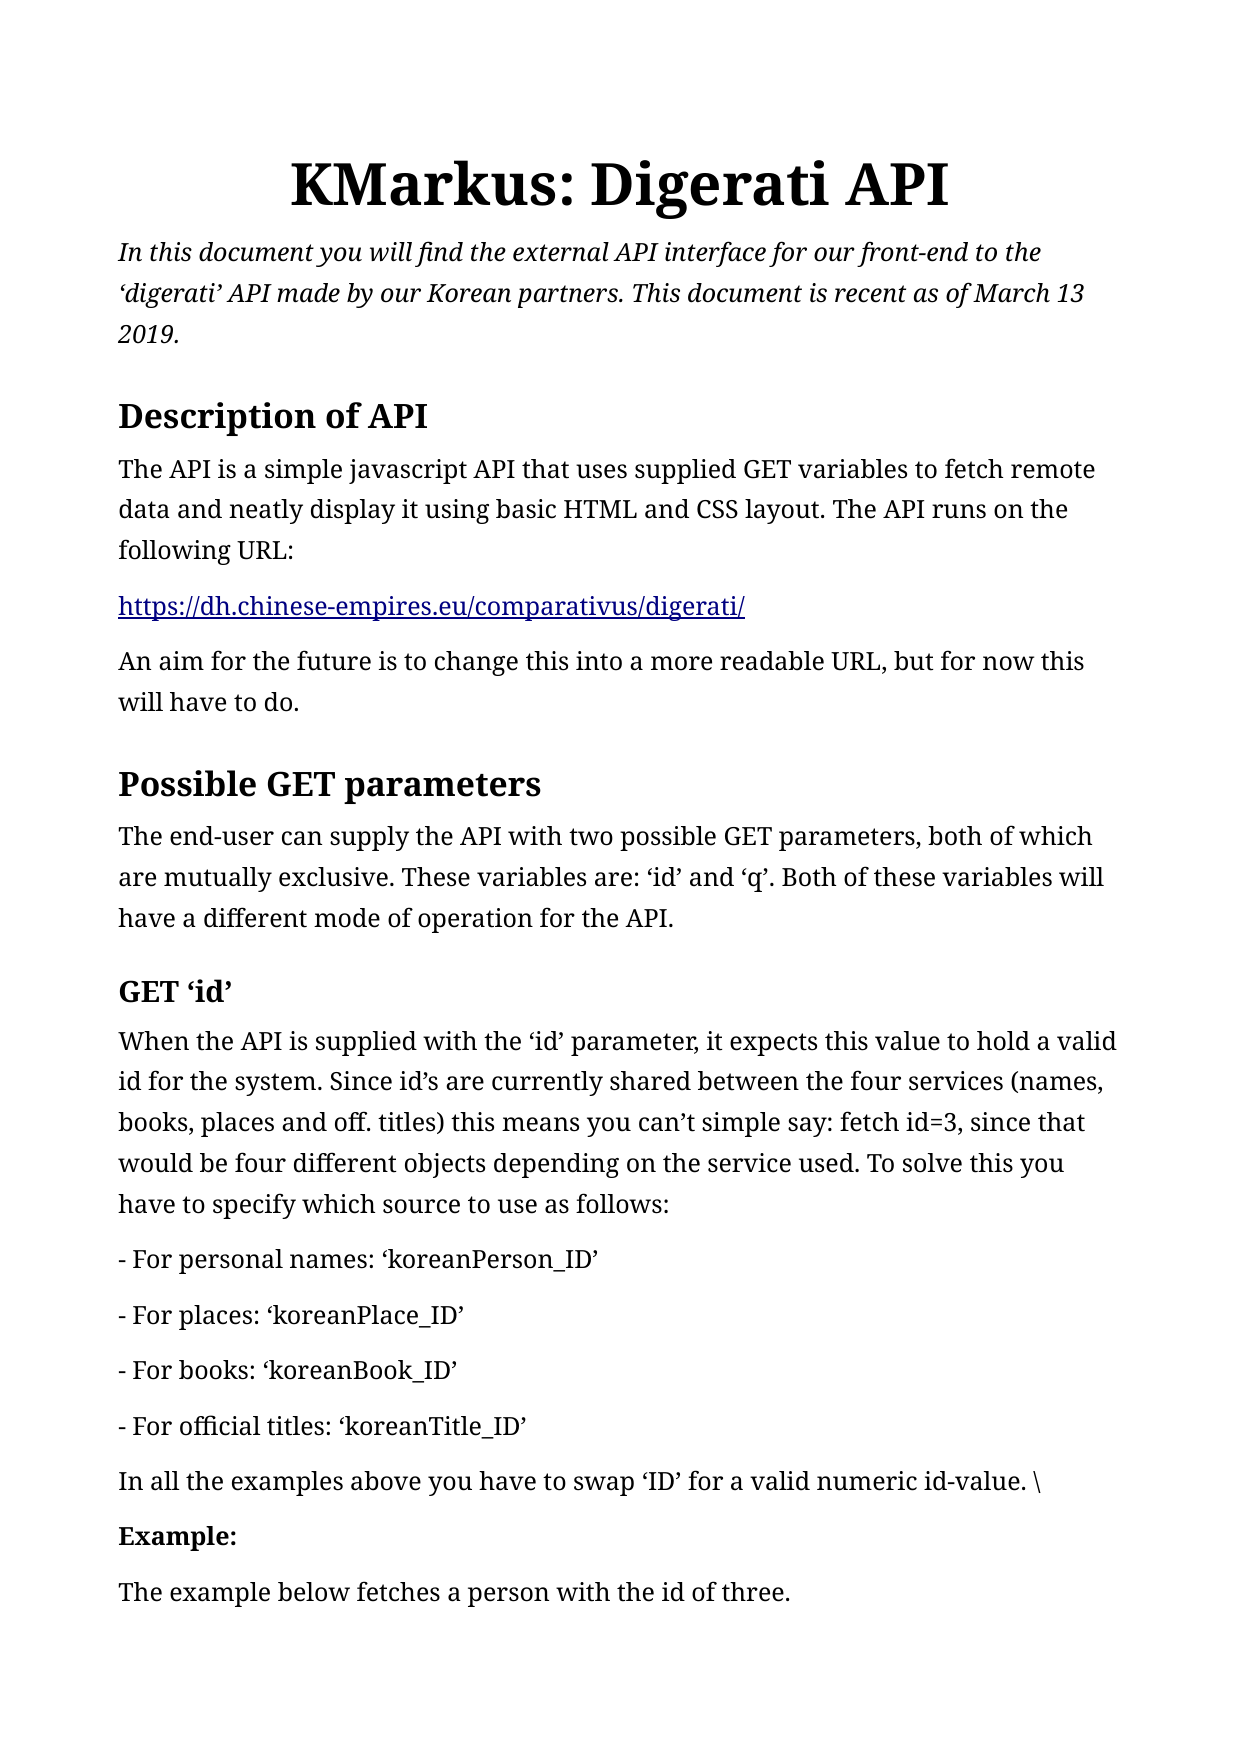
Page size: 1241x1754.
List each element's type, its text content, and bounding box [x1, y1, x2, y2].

text The example below fetches a person with the id of three. [118, 1574, 1122, 1608]
text - For personal names: ‘koreanPerson_ID’ [118, 1242, 1122, 1276]
subtitle Possible GET parameters [118, 761, 1122, 807]
text When the API is supplied with the ‘id’ parameter, it expects this value to hold a valid id for the system. Since id’s are currently shared between the four services (names, books, places and off. titles) this means you can’t simple say: fetch id=3, since that would be four different objects depending on the service used. To solve this you have to specify which source to use as follows: [118, 1023, 1122, 1221]
subtitle GET ‘id’ [118, 971, 1122, 1011]
text - For books: ‘koreanBook_ID’ [118, 1353, 1122, 1387]
text In all the examples above you have to swap ‘ID’ for a valid numeric id-value. \ [118, 1464, 1122, 1498]
text - For places: ‘koreanPlace_ID’ [118, 1297, 1122, 1331]
text Example: [118, 1519, 1122, 1553]
text https://dh.chinese-empires.eu/comparativus/digerati/ [118, 588, 1122, 622]
text - For official titles: ‘koreanTitle_ID’ [118, 1408, 1122, 1442]
text An aim for the future is to change this into a more readable URL, but for now this will have to do. [118, 644, 1122, 719]
text In this document you will find the external API interface for our front-end to the ‘digerati’ API made by our Korean partners. This document is recent as of March 13 2019. [118, 235, 1122, 351]
text The API is a simple javascript API that uses supplied GET variables to fetch remote data and neatly display it using basic HTML and CSS layout. The API runs on the following URL: [118, 451, 1122, 567]
title KMarkus: Digerati API [118, 143, 1122, 223]
text The end-user can supply the API with two possible GET parameters, both of which are mutually exclusive. These variables are: ‘id’ and ‘q’. Both of these variables will have a different mode of operation for the API. [118, 819, 1122, 935]
subtitle Description of API [118, 393, 1122, 439]
